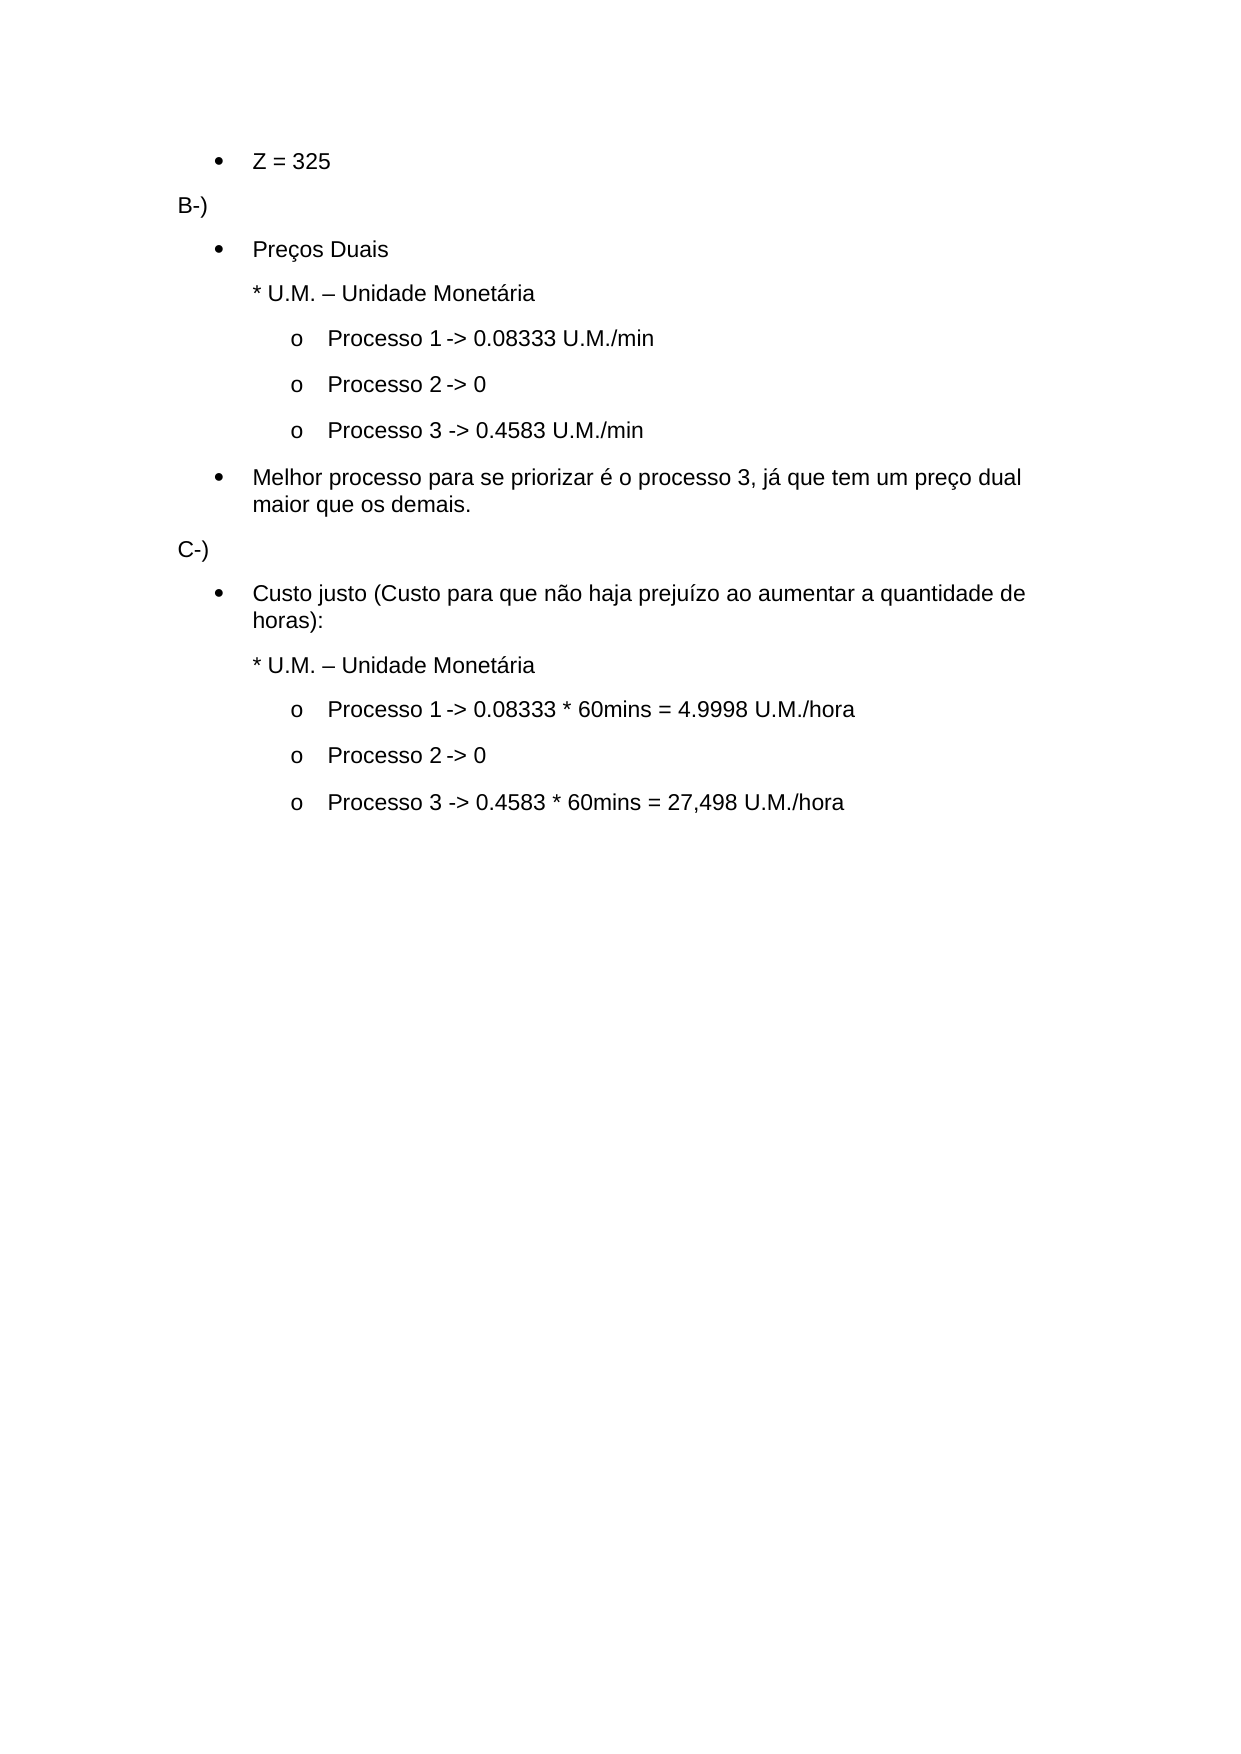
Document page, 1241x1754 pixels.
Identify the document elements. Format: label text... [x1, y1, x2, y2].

text C-) [177, 536, 1063, 562]
list Processo 3 -> 0.4583 * 60mins = 27,498 U.M./hora [290, 789, 1063, 817]
list Processo 2 -> 0 [290, 371, 1063, 399]
list Melhor processo para se priorizar é o processo 3, já que tem um preço dual maior que os demais. [215, 464, 1063, 518]
list * U.M. – Unidade Monetária [252, 652, 1063, 678]
list Processo 3 -> 0.4583 U.M./min [290, 417, 1063, 446]
list * U.M. – Unidade Monetária [252, 280, 1063, 307]
list Processo 1 -> 0.08333 U.M./min [290, 325, 1063, 353]
list Custo justo (Custo para que não haja prejuízo ao aumentar a quantidade de horas): [215, 580, 1063, 634]
text B-) [177, 192, 1063, 218]
list Processo 1 -> 0.08333 * 60mins = 4.9998 U.M./hora [290, 696, 1063, 724]
list Processo 2 -> 0 [290, 742, 1063, 771]
list Preços Duais [215, 236, 1063, 262]
list Z = 325 [215, 148, 1063, 174]
